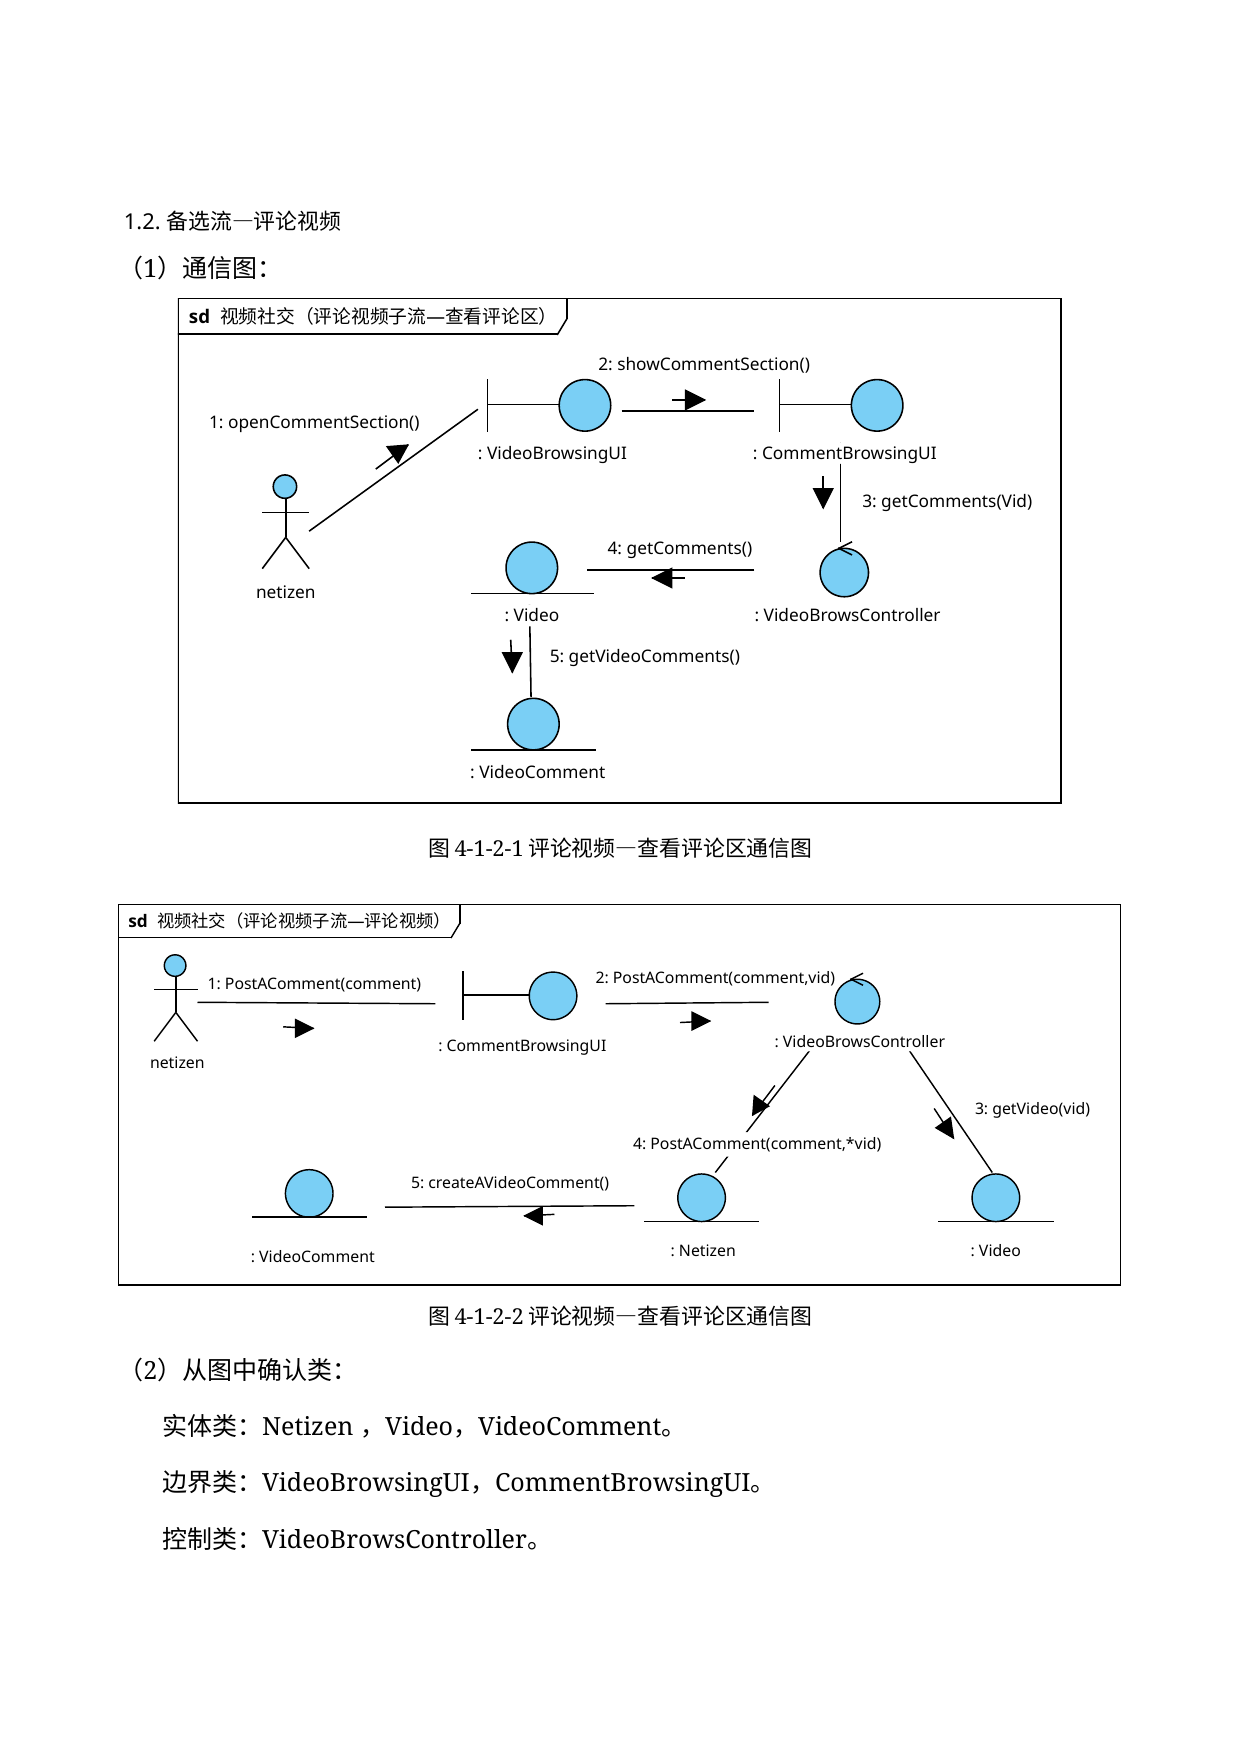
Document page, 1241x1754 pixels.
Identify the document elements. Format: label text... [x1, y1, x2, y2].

subtitle 备选流—评论视频 [118, 204, 1122, 236]
text 边界类：VideoBrowsingUI，CommentBrowsingUI。 [118, 1463, 1122, 1499]
text （2）从图中确认类： [118, 1350, 1122, 1386]
text 实体类：Netizen ，Video，VideoComment。 [118, 1407, 1122, 1443]
text 图4-1-2-1评论视频—查看评论区通信图 [118, 305, 1122, 863]
text （1）通信图： [118, 248, 1122, 285]
text 图4-1-2-2评论视频—查看评论区通信图 [118, 1287, 1122, 1331]
text 控制类：VideoBrowsController。 [118, 1519, 1122, 1556]
